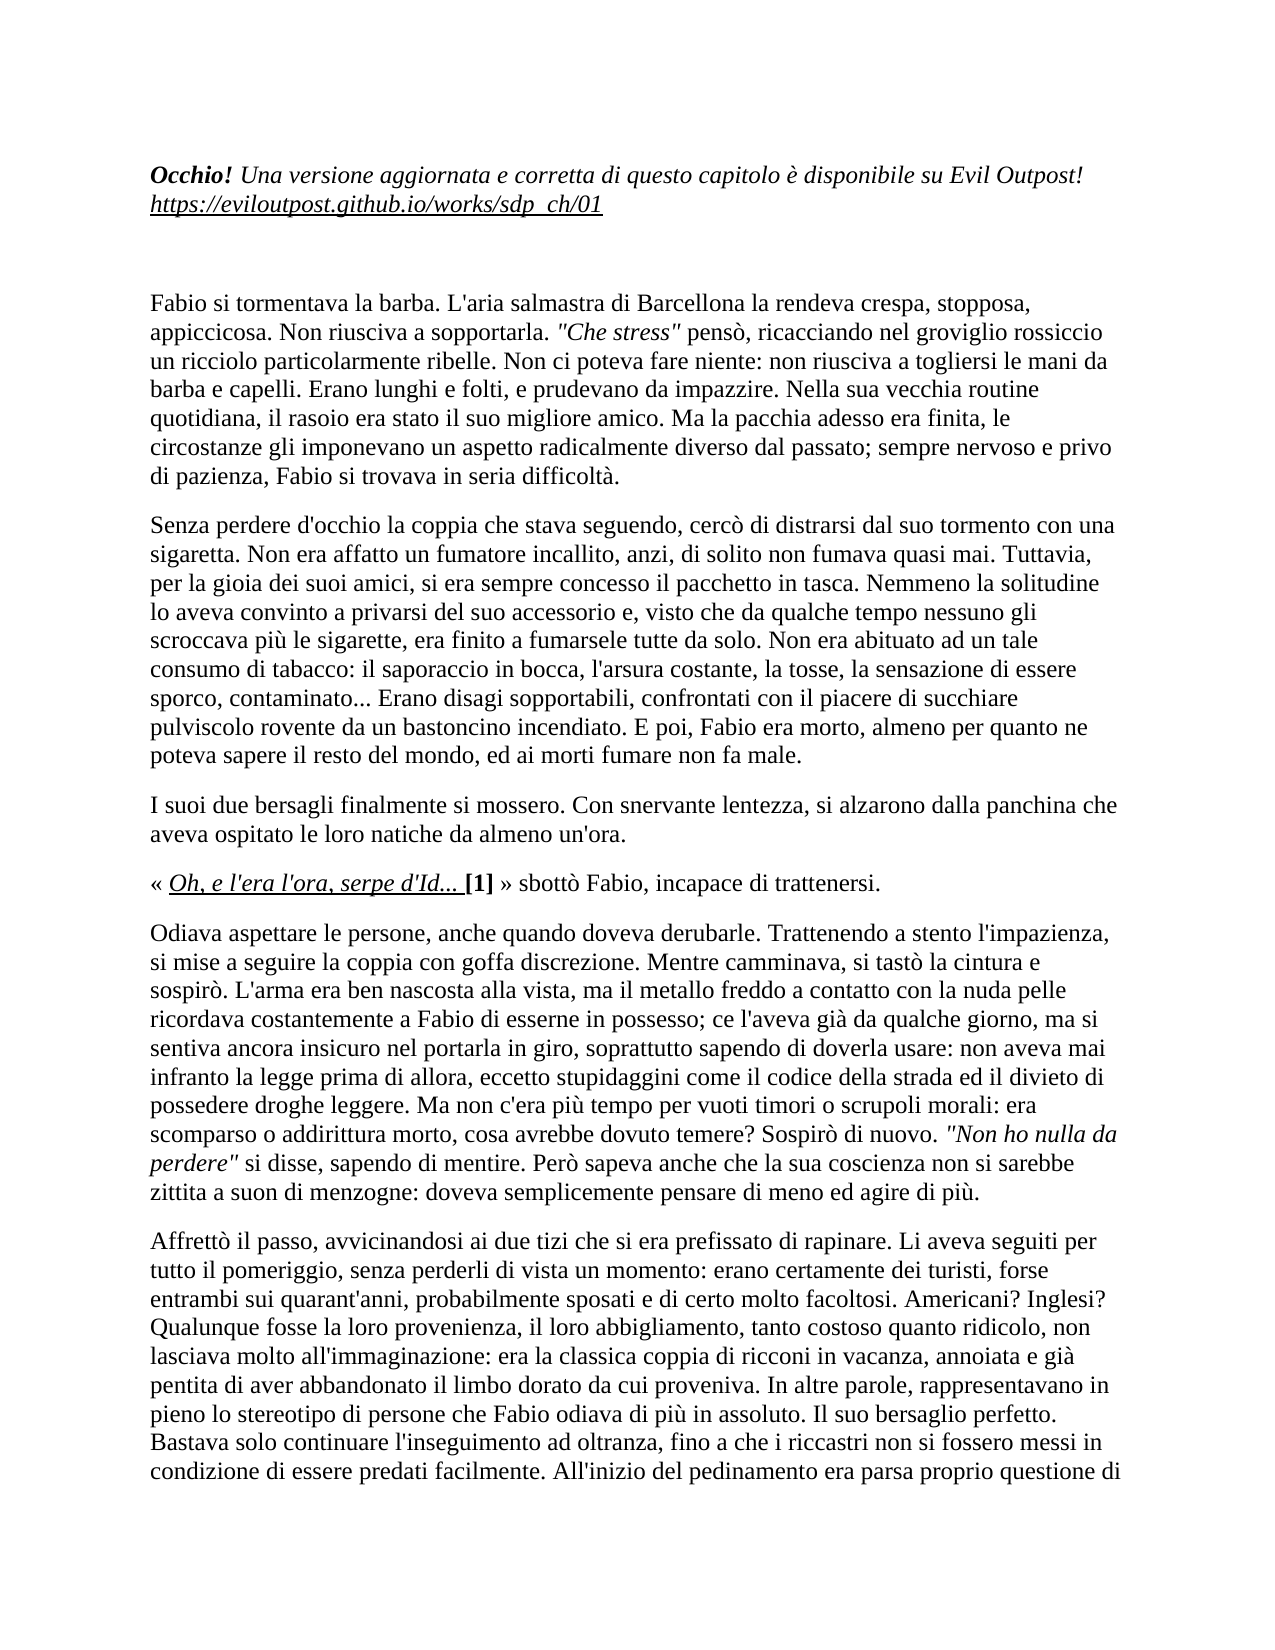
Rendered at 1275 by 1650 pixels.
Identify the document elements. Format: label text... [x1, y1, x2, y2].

text Affrettò il passo, avvicinandosi ai due tizi che si era prefissato di rapinare. Li aveva seguiti per tutto il pomeriggio, senza perderli di vista un momento: erano certamente dei turisti, forse entrambi sui quarant'anni, probabilmente sposati e di certo molto facoltosi. Americani? Inglesi? Qualunque fosse la loro provenienza, il loro abbigliamento, tanto costoso quanto ridicolo, non lasciava molto all'immaginazione: era la classica coppia di ricconi in vacanza, annoiata e già pentita di aver abbandonato il limbo dorato da cui proveniva. In altre parole, rappresentavano in pieno lo stereotipo di persone che Fabio odiava di più in assoluto. Il suo bersaglio perfetto. Bastava solo continuare l'inseguimento ad oltranza, fino a che i riccastri non si fossero messi in condizione di essere predati facilmente. All'inizio del pedinamento era parsa proprio questione di [150, 1226, 1125, 1485]
text I suoi due bersagli finalmente si mossero. Con snervante lentezza, si alzarono dalla panchina che aveva ospitato le loro natiche da almeno un'ora. [150, 790, 1125, 847]
text Occhio! Una versione aggiornata e corretta di questo capitolo è disponibile su Evil Outpost! https://eviloutpost.github.io/works/sdp_ch/01 [150, 160, 1125, 218]
text Fabio si tormentava la barba. L'aria salmastra di Barcellona la rendeva crespa, stopposa, appiccicosa. Non riusciva a sopportarla. "Che stress" pensò, ricacciando nel groviglio rossiccio un ricciolo particolarmente ribelle. Non ci poteva fare niente: non riusciva a togliersi le mani da barba e capelli. Erano lunghi e folti, e prudevano da impazzire. Nella sua vecchia routine quotidiana, il rasoio era stato il suo migliore amico. Ma la pacchia adesso era finita, le circostanze gli imponevano un aspetto radicalmente diverso dal passato; sempre nervoso e privo di pazienza, Fabio si trovava in seria difficoltà. [150, 288, 1125, 489]
text Odiava aspettare le persone, anche quando doveva derubarle. Trattenendo a stento l'impazienza, si mise a seguire la coppia con goffa discrezione. Mentre camminava, si tastò la cintura e sospirò. L'arma era ben nascosta alla vista, ma il metallo freddo a contatto con la nuda pelle ricordava costantemente a Fabio di esserne in possesso; ce l'aveva già da qualche giorno, ma si sentiva ancora insicuro nel portarla in giro, soprattutto sapendo di doverla usare: non aveva mai infranto la legge prima di allora, eccetto stupidaggini come il codice della strada ed il divieto di possedere droghe leggere. Ma non c'era più tempo per vuoti timori o scrupoli morali: era scomparso o addirittura morto, cosa avrebbe dovuto temere? Sospirò di nuovo. "Non ho nulla da perdere" si disse, sapendo di mentire. Però sapeva anche che la sua coscienza non si sarebbe zittita a suon di menzogne: doveva semplicemente pensare di meno ed agire di più. [150, 918, 1125, 1205]
text Senza perdere d'occhio la coppia che stava seguendo, cercò di distrarsi dal suo tormento con una sigaretta. Non era affatto un fumatore incallito, anzi, di solito non fumava quasi mai. Tuttavia, per la gioia dei suoi amici, si era sempre concesso il pacchetto in tasca. Nemmeno la solitudine lo aveva convinto a privarsi del suo accessorio e, visto che da qualche tempo nessuno gli scroccava più le sigarette, era finito a fumarsele tutte da solo. Non era abituato ad un tale consumo di tabacco: il saporaccio in bocca, l'arsura costante, la tosse, la sensazione di essere sporco, contaminato... Erano disagi sopportabili, confrontati con il piacere di succhiare pulviscolo rovente da un bastoncino incendiato. E poi, Fabio era morto, almeno per quanto ne poteva sapere il resto del mondo, ed ai morti fumare non fa male. [150, 510, 1125, 769]
text « Oh, e l'era l'ora, serpe d'Id... [1] » sbottò Fabio, incapace di trattenersi. [150, 868, 1125, 897]
